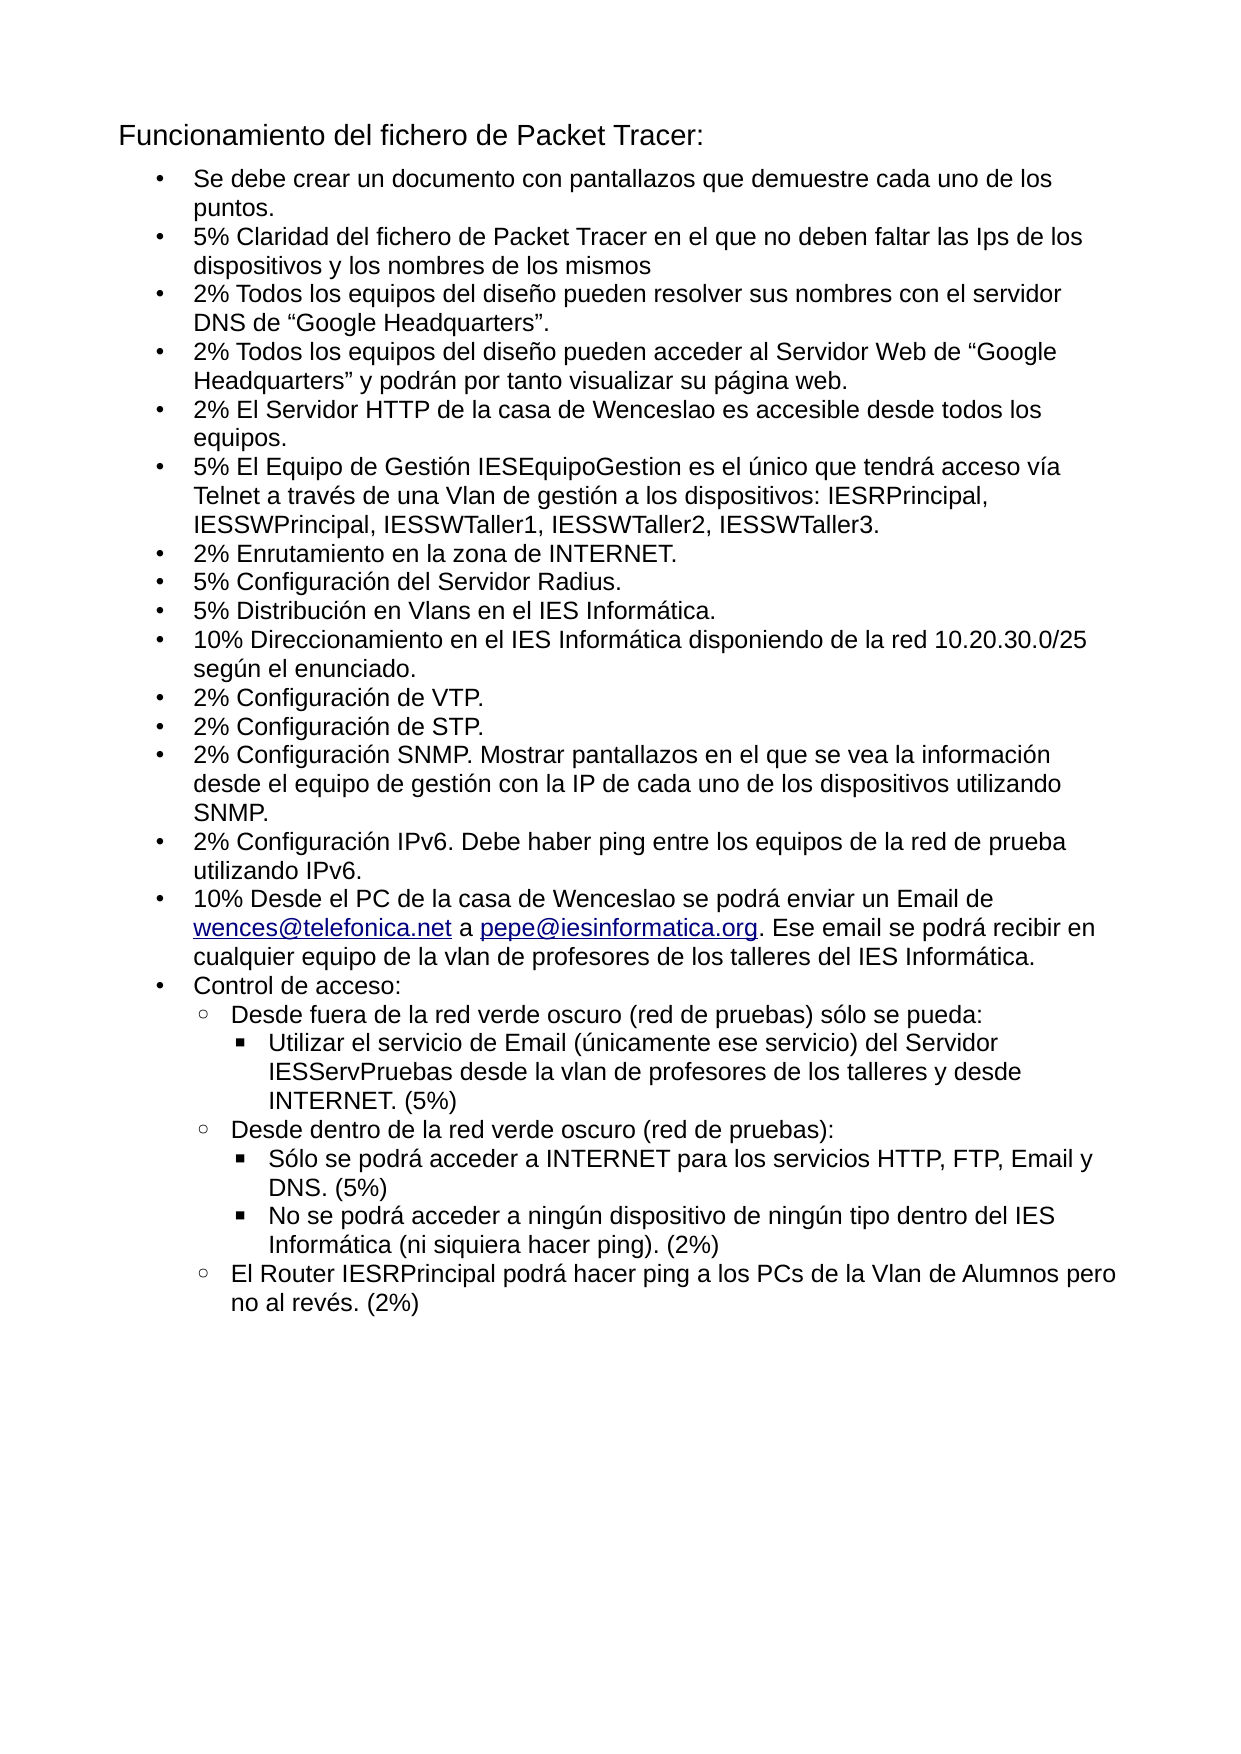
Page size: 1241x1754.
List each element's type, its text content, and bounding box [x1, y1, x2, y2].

list Control de acceso: [156, 971, 1122, 999]
list 5% Configuración del Servidor Radius. [156, 567, 1122, 596]
list 2% Enrutamiento en la zona de INTERNET. [156, 538, 1122, 567]
list El Router IESRPrincipal podrá hacer ping a los PCs de la Vlan de Alumnos pero no al revés. (2%) [193, 1259, 1122, 1316]
subtitle Funcionamiento del fichero de Packet Tracer: [118, 118, 1122, 152]
list 2% Configuración de VTP. [156, 683, 1122, 712]
list 2% Configuración SNMP. Mostrar pantallazos en el que se vea la información desde el equipo de gestión con la IP de cada uno de los dispositivos utilizando SNMP. [156, 740, 1122, 827]
list 2% Configuración de STP. [156, 712, 1122, 740]
list 2% El Servidor HTTP de la casa de Wenceslao es accesible desde todos los equipos. [156, 394, 1122, 452]
list 5% Distribución en Vlans en el IES Informática. [156, 596, 1122, 625]
list No se podrá acceder a ningún dispositivo de ningún tipo dentro del IES Informática (ni siquiera hacer ping). (2%) [231, 1201, 1122, 1259]
list 5% El Equipo de Gestión IESEquipoGestion es el único que tendrá acceso vía Telnet a través de una Vlan de gestión a los dispositivos: IESRPrincipal, IESSWPrincipal, IESSWTaller1, IESSWTaller2, IESSWTaller3. [156, 452, 1122, 538]
list Utilizar el servicio de Email (únicamente ese servicio) del Servidor IESServPruebas desde la vlan de profesores de los talleres y desde INTERNET. (5%) [231, 1028, 1122, 1115]
list Sólo se podrá acceder a INTERNET para los servicios HTTP, FTP, Email y DNS. (5%) [231, 1144, 1122, 1201]
list 10% Desde el PC de la casa de Wenceslao se podrá enviar un Email de wences@telefonica.net a pepe@iesinformatica.org. Ese email se podrá recibir en cualquier equipo de la vlan de profesores de los talleres del IES Informática. [156, 884, 1122, 971]
list 2% Configuración IPv6. Debe haber ping entre los equipos de la red de prueba utilizando IPv6. [156, 827, 1122, 884]
list Desde fuera de la red verde oscuro (red de pruebas) sólo se pueda: [193, 999, 1122, 1028]
list 10% Direccionamiento en el IES Informática disponiendo de la red 10.20.30.0/25 según el enunciado. [156, 625, 1122, 683]
list 2% Todos los equipos del diseño pueden resolver sus nombres con el servidor DNS de “Google Headquarters”. [156, 279, 1122, 337]
list 2% Todos los equipos del diseño pueden acceder al Servidor Web de “Google Headquarters” y podrán por tanto visualizar su página web. [156, 337, 1122, 394]
list Se debe crear un documento con pantallazos que demuestre cada uno de los puntos. [156, 164, 1122, 222]
list Desde dentro de la red verde oscuro (red de pruebas): [193, 1115, 1122, 1144]
list 5% Claridad del fichero de Packet Tracer en el que no deben faltar las Ips de los dispositivos y los nombres de los mismos [156, 222, 1122, 279]
